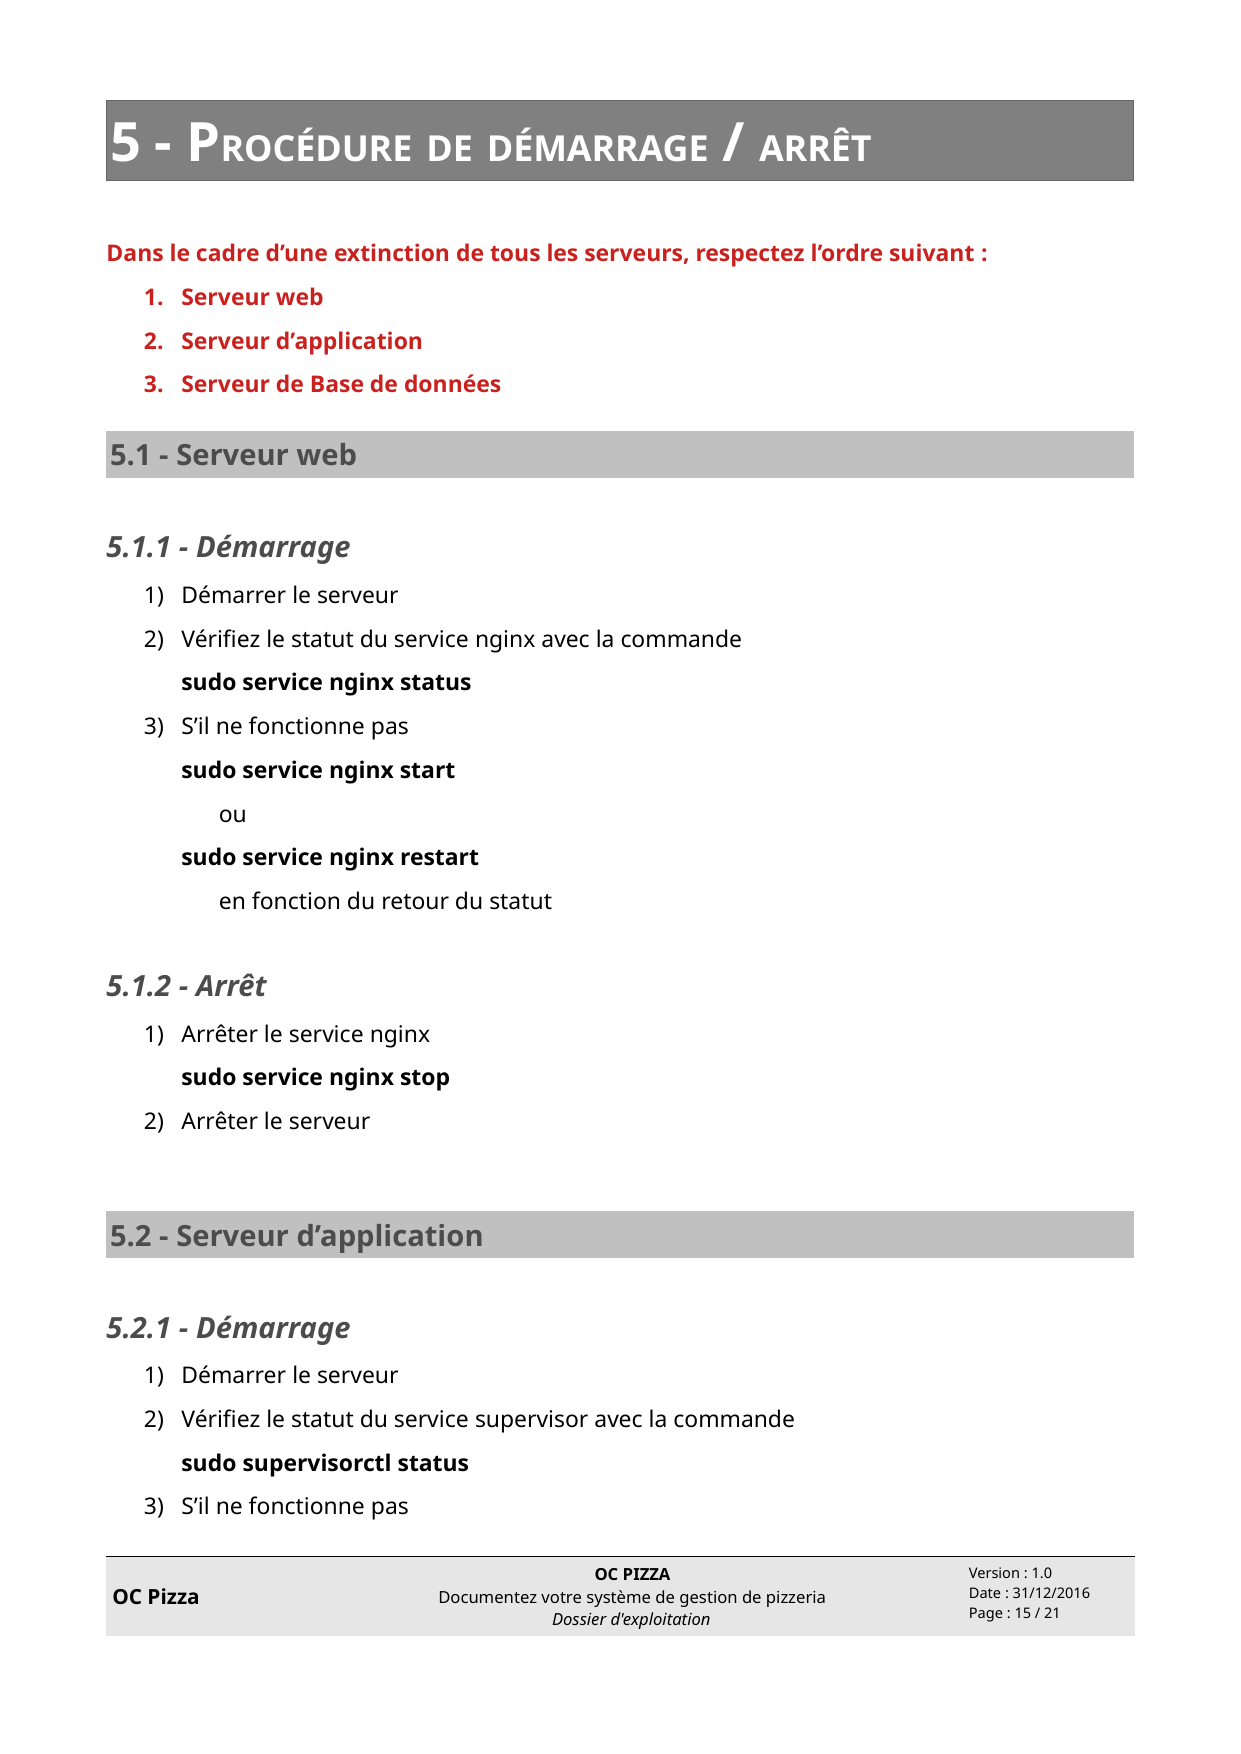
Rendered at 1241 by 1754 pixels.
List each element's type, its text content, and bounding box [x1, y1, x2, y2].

subtitle Serveur d’application [107, 1213, 1133, 1257]
list sudo service nginx status [144, 666, 1134, 697]
subtitle Procédure de démarrage / arrêt [107, 101, 1133, 180]
list S’il ne fonctionne pas [144, 710, 1134, 741]
list ou [181, 797, 1134, 829]
list Démarrer le serveur [144, 579, 1134, 610]
list sudo service nginx restart [144, 841, 1134, 872]
list Serveur d’application [144, 325, 1134, 356]
list Serveur de Base de données [144, 368, 1134, 400]
list sudo service nginx start [144, 754, 1134, 785]
list Arrêter le serveur [144, 1105, 1134, 1136]
list Serveur web [144, 281, 1134, 312]
list sudo service nginx stop [144, 1061, 1134, 1092]
list Vérifiez le statut du service supervisor avec la commande [144, 1403, 1134, 1434]
subtitle Démarrage [106, 527, 1134, 566]
subtitle Démarrage [106, 1307, 1134, 1347]
list Vérifiez le statut du service nginx avec la commande [144, 622, 1134, 654]
text Dans le cadre d’une extinction de tous les serveurs, respectez l’ordre suivant : [106, 237, 1134, 268]
list S’il ne fonctionne pas [144, 1490, 1134, 1522]
list en fonction du retour du statut [181, 885, 1134, 916]
list Démarrer le serveur [144, 1359, 1134, 1390]
subtitle Serveur web [107, 432, 1133, 477]
list sudo supervisorctl status [144, 1447, 1134, 1478]
list Arrêter le service nginx [144, 1017, 1134, 1049]
subtitle Arrêt [106, 965, 1134, 1005]
